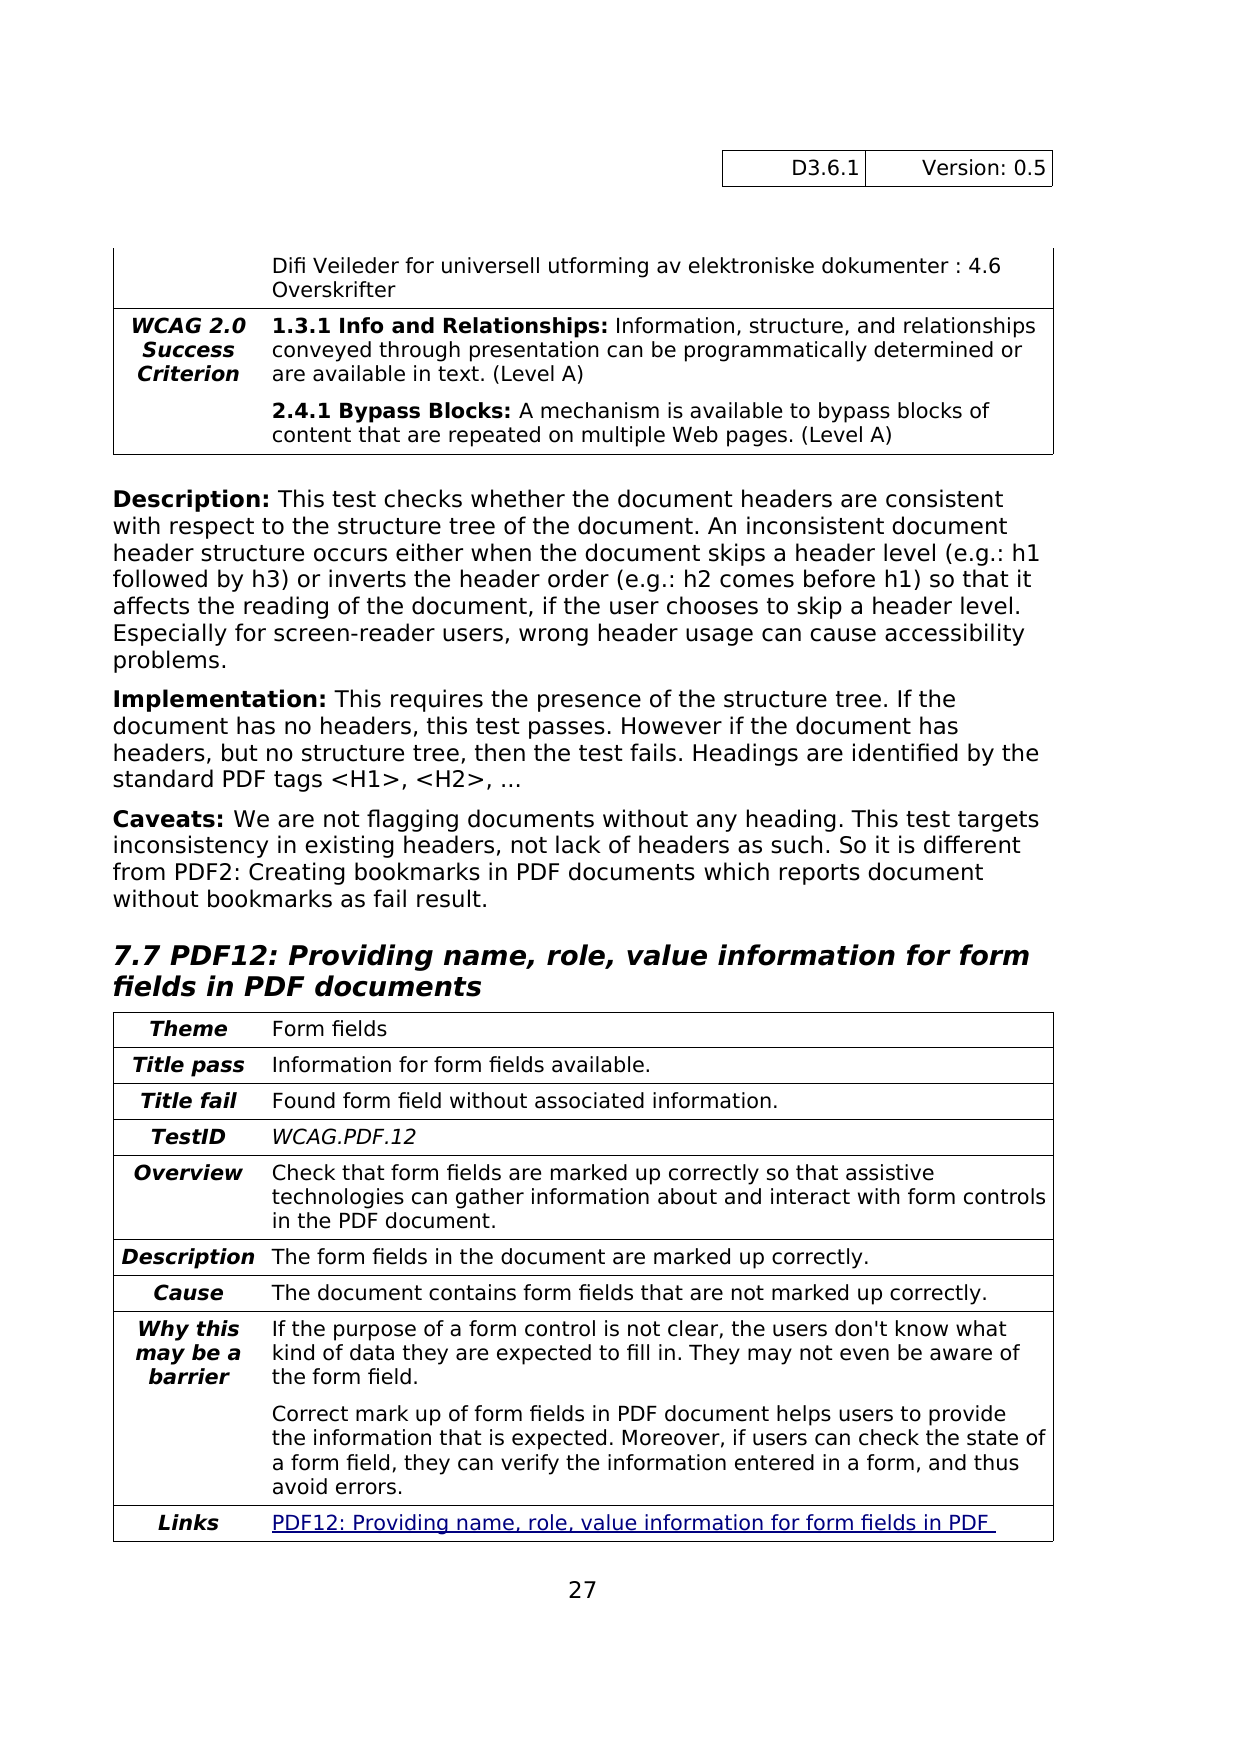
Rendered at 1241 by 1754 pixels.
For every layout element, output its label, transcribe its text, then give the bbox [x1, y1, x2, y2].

subtitle PDF12: Providing name, role, value information for form fields in PDF documents [112, 940, 1053, 1003]
table_cell The form fields in the document are marked up correctly. [266, 1240, 1053, 1275]
table_header Form fields [266, 1013, 1053, 1047]
table_cell TestID [114, 1120, 266, 1155]
table_cell 1.3.1 Info and Relationships: Information, structure, and relationships conveyed through presentation can be programmatically determined or are available in text. (Level A) 2.4.1 Bypass Blocks: A mechanism is available to bypass blocks of content that are repeated on multiple Web pages. (Level A) [266, 309, 1053, 454]
table_cell Why this may be a barrier [114, 1312, 266, 1505]
table_cell WCAG.PDF.12 [266, 1120, 1053, 1155]
table_cell Difi Veileder for universell utforming av elektroniske dokumenter : 4.6 Overskrifter [266, 248, 1053, 308]
text Description: This test checks whether the document headers are consistent with respect to the structure tree of the document. An inconsistent document header structure occurs either when the document skips a header level (e.g.: h1 followed by h3) or inverts the header order (e.g.: h2 comes before h1) so that it affects the reading of the document, if the user chooses to skip a header level. Especially for screen-reader users, wrong header usage can cause accessibility problems. [112, 486, 1053, 674]
text Implementation: This requires the presence of the structure tree. If the document has no headers, this test passes. However if the document has headers, but no structure tree, then the test fails. Headings are identified by the standard PDF tags <H1>, <H2>, ... [112, 686, 1053, 793]
table_cell If the purpose of a form control is not clear, the users don't know what kind of data they are expected to fill in. They may not even be aware of the form field. Correct mark up of form fields in PDF document helps users to provide the information that is expected. Moreover, if users can check the state of a form field, they can verify the information entered in a form, and thus avoid errors. [266, 1312, 1053, 1505]
table_header Theme [114, 1013, 266, 1047]
table_cell Overview [114, 1156, 266, 1239]
table_cell Cause [114, 1276, 266, 1311]
table_cell Description [114, 1240, 266, 1275]
table_cell The document contains form fields that are not marked up correctly. [266, 1276, 1053, 1311]
table_cell Title pass [114, 1048, 266, 1083]
text Caveats: We are not flagging documents without any heading. This test targets inconsistency in existing headers, not lack of headers as such. So it is different from PDF2: Creating bookmarks in PDF documents which reports document without bookmarks as fail result. [112, 806, 1053, 913]
table_cell Check that form fields are marked up correctly so that assistive technologies can gather information about and interact with form controls in the PDF document. [266, 1156, 1053, 1239]
table_cell PDF12: Providing name, role, value information for form fields in PDF [266, 1506, 1053, 1541]
table_cell Found form field without associated information. [266, 1084, 1053, 1119]
table_cell Links [114, 1506, 266, 1541]
table_cell [114, 248, 266, 308]
table_cell WCAG 2.0 Success Criterion [114, 309, 266, 454]
table_cell Information for form fields available. [266, 1048, 1053, 1083]
table_cell Title fail [114, 1084, 266, 1119]
